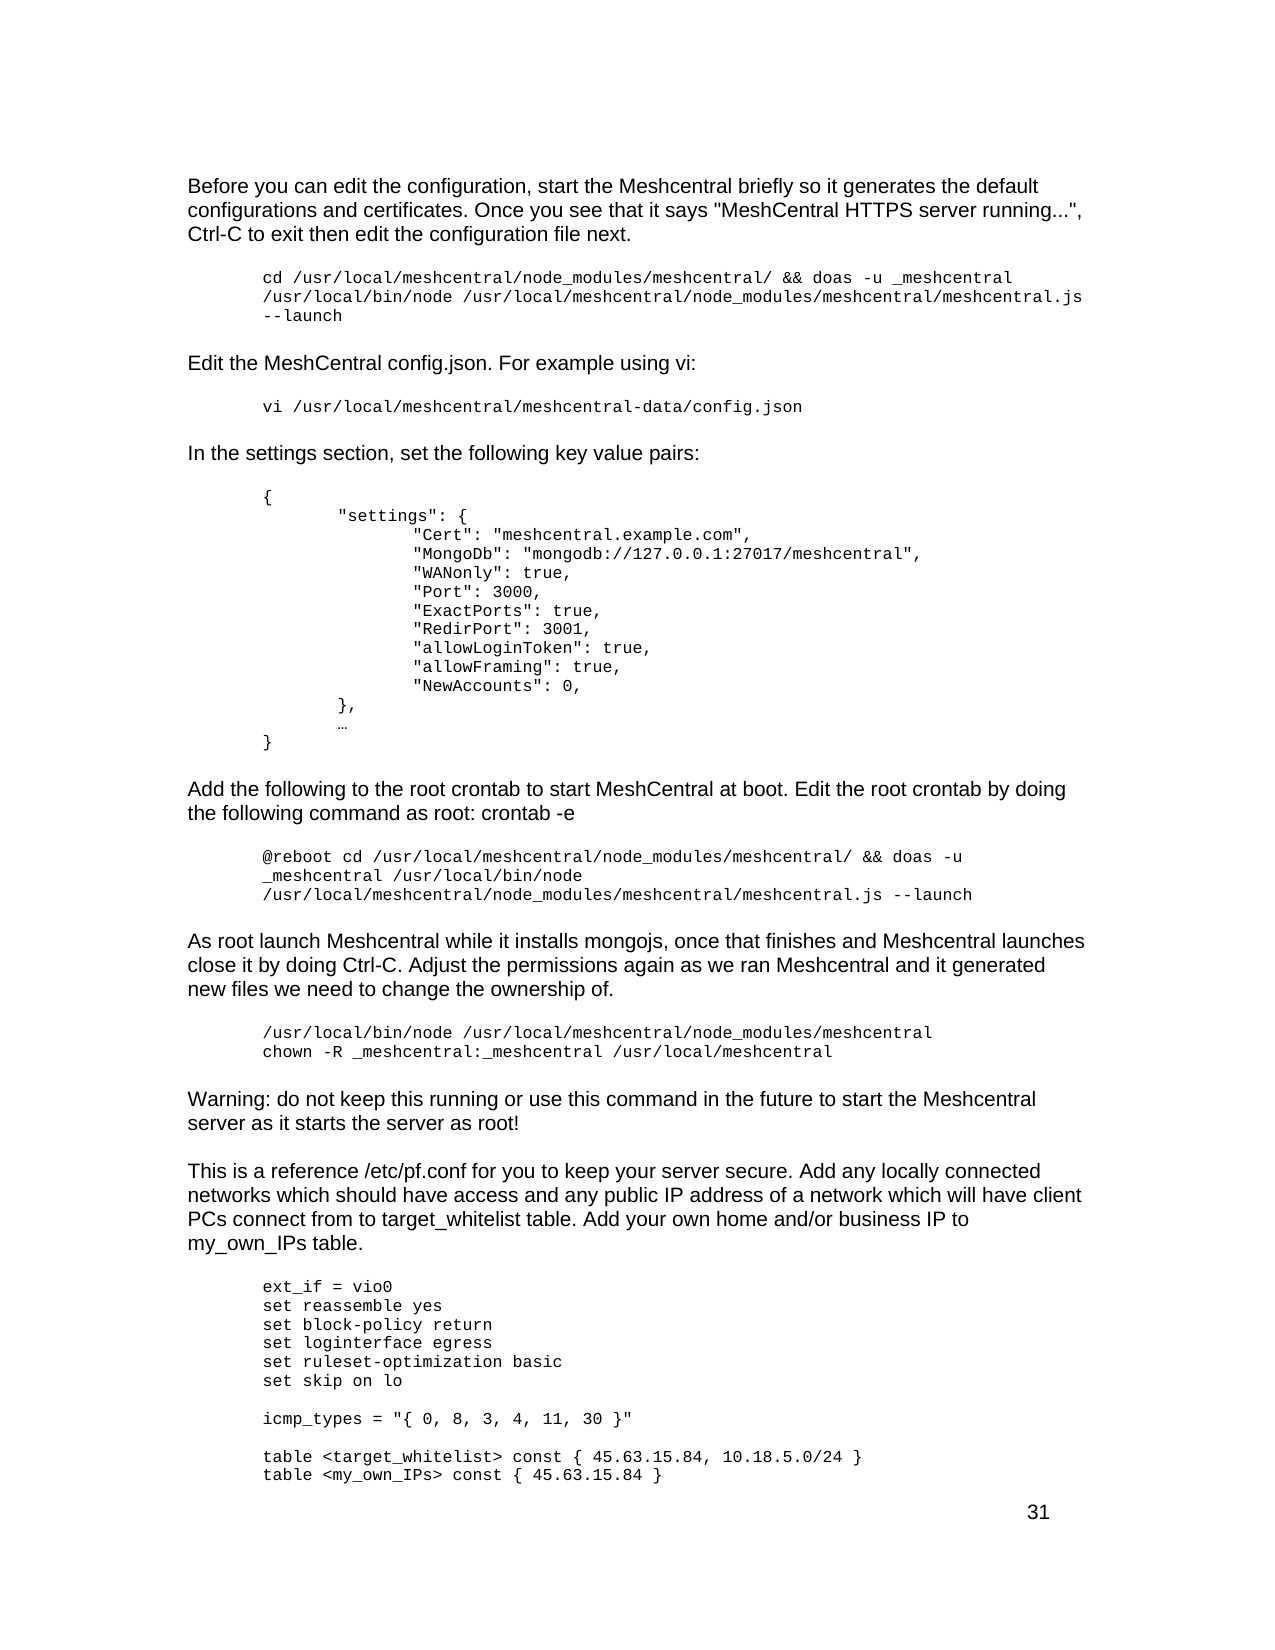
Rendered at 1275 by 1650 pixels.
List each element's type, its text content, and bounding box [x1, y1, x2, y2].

text set block-policy return [262, 1316, 1087, 1335]
text Before you can edit the configuration, start the Meshcentral briefly so it generates the default configurations and certificates. Once you see that it says "MeshCentral HTTPS server running...", Ctrl-C to exit then edit the configuration file next. [187, 174, 1087, 246]
text Edit the MeshCentral config.json. For example using vi: [187, 350, 1087, 374]
text "settings": { [337, 508, 1087, 527]
text "allowLoginToken": true, [412, 640, 1087, 659]
text As root launch Meshcentral while it installs mongojs, once that finishes and Meshcentral launches close it by doing Ctrl-C. Adjust the permissions again as we ran Meshcentral and it generated new files we need to change the ownership of. [187, 929, 1087, 1001]
text table <target_whitelist> const { 45.63.15.84, 10.18.5.0/24 } [262, 1448, 1087, 1467]
text "Port": 3000, [412, 583, 1087, 602]
text In the settings section, set the following key value pairs: [187, 441, 1087, 465]
text set reassemble yes [262, 1297, 1087, 1316]
text Add the following to the root crontab to start MeshCentral at boot. Edit the root crontab by doing the following command as root: crontab -e [187, 777, 1087, 825]
text "Cert": "meshcentral.example.com", [412, 527, 1087, 546]
text set loginterface egress [262, 1335, 1087, 1354]
text chown -R _meshcentral:_meshcentral /usr/local/meshcentral [262, 1044, 1087, 1063]
text cd /usr/local/meshcentral/node_modules/meshcentral/ && doas -u _meshcentral /usr/local/bin/node /usr/local/meshcentral/node_modules/meshcentral/meshcentral.js --launch [262, 270, 1087, 326]
text set skip on lo [262, 1373, 1087, 1392]
text { [262, 489, 1087, 508]
text set ruleset-optimization basic [262, 1354, 1087, 1373]
text "allowFraming": true, [412, 659, 1087, 677]
text icmp_types = "{ 0, 8, 3, 4, 11, 30 }" [262, 1410, 1087, 1429]
text "RedirPort": 3001, [412, 621, 1087, 640]
text table <my_own_IPs> const { 45.63.15.84 } [262, 1467, 1087, 1486]
text } [262, 734, 1087, 753]
text "ExactPorts": true, [412, 602, 1087, 621]
text … [337, 715, 1087, 734]
text ext_if = vio0 [262, 1278, 1087, 1297]
text This is a reference /etc/pf.conf for you to keep your server secure. Add any locally connected networks which should have access and any public IP address of a network which will have client PCs connect from to target_whitelist table. Add your own home and/or business IP to my_own_IPs table. [187, 1159, 1087, 1254]
text /usr/local/bin/node /usr/local/meshcentral/node_modules/meshcentral [262, 1025, 1087, 1044]
text vi /usr/local/meshcentral/meshcentral-data/config.json [262, 398, 1087, 417]
text "NewAccounts": 0, [412, 677, 1087, 696]
text "WANonly": true, [412, 564, 1087, 583]
text @reboot cd /usr/local/meshcentral/node_modules/meshcentral/ && doas -u _meshcentral /usr/local/bin/node /usr/local/meshcentral/node_modules/meshcentral/meshcentral.js --launch [262, 849, 1087, 905]
text }, [337, 696, 1087, 715]
text "MongoDb": "mongodb://127.0.0.1:27017/meshcentral", [412, 546, 1087, 564]
text Warning: do not keep this running or use this command in the future to start the Meshcentral server as it starts the server as root! [187, 1087, 1087, 1135]
